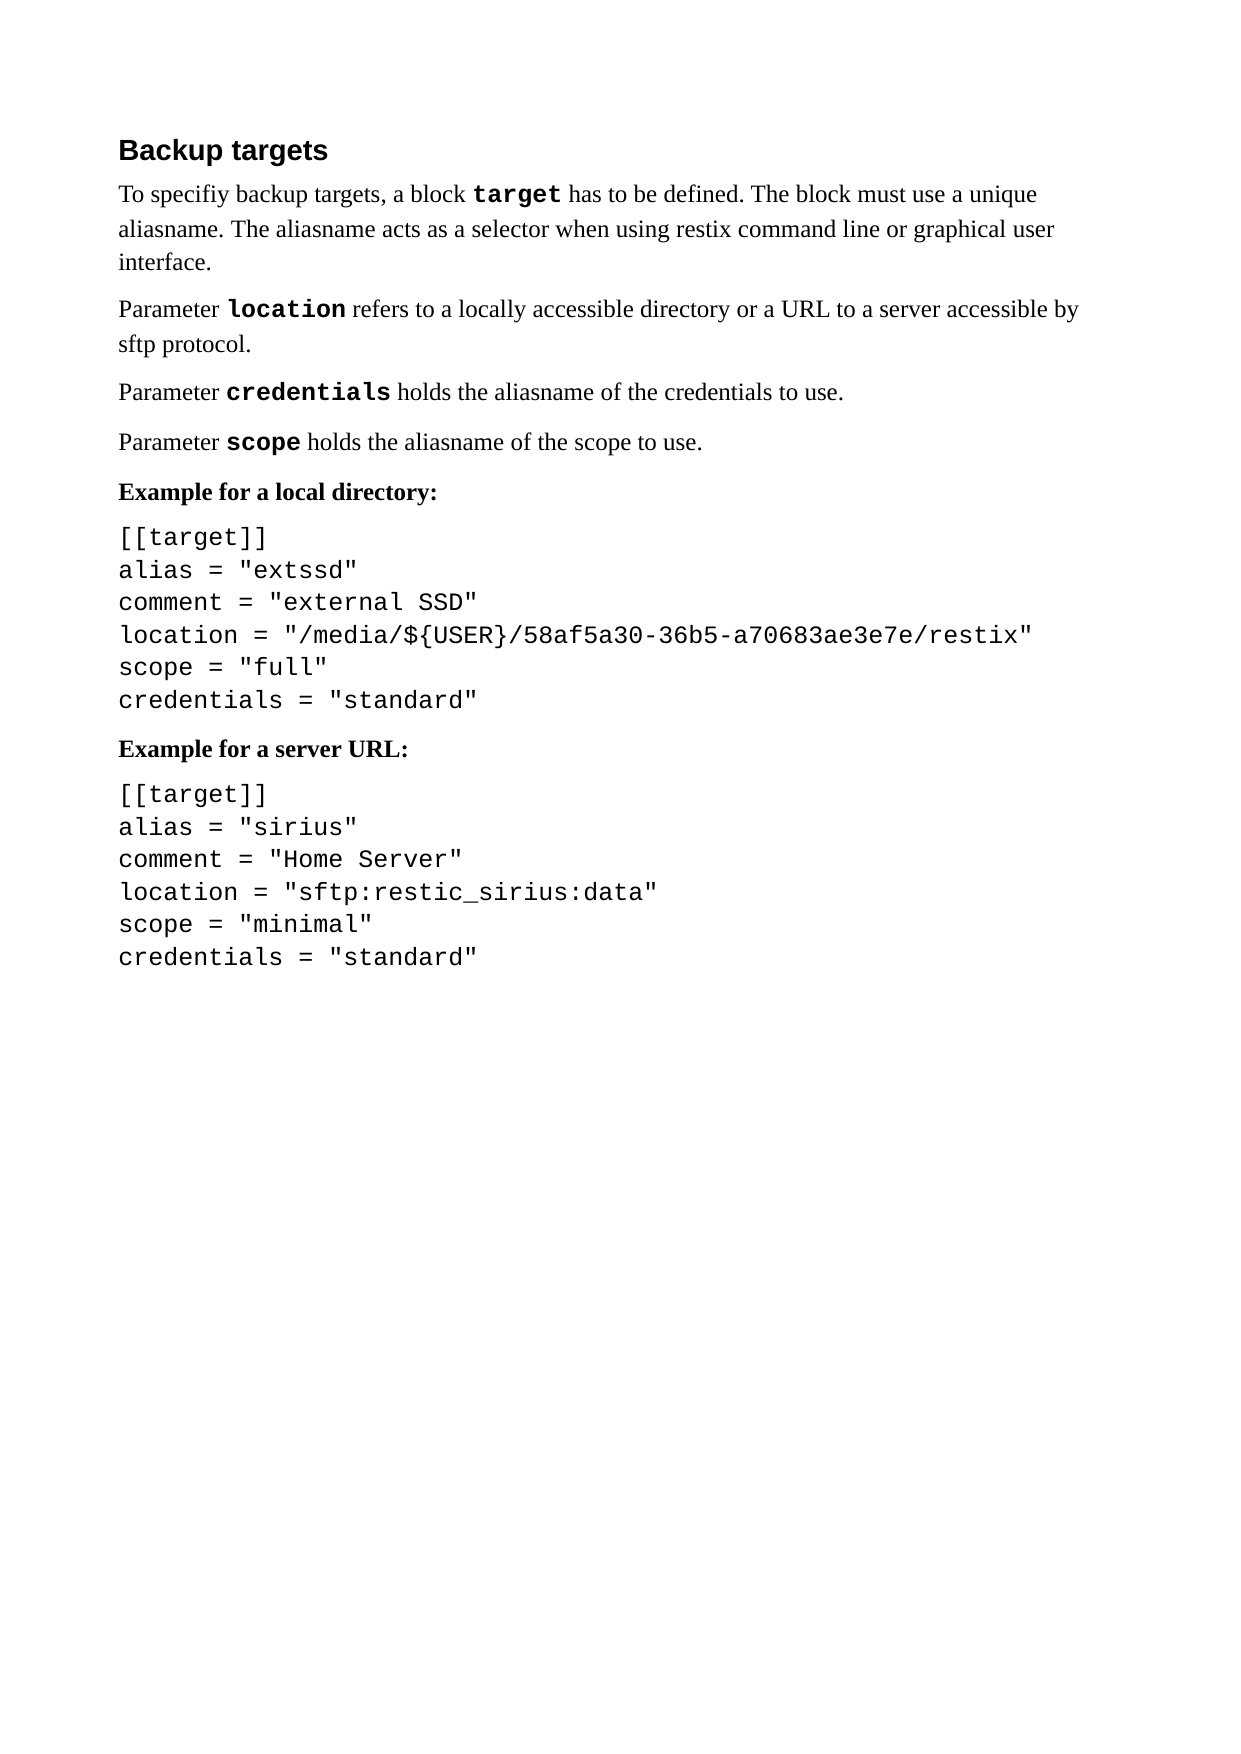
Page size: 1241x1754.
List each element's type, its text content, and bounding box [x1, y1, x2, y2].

text [[target]] alias = "extssd" comment = "external SSD" location = "/media/${USER}/58af5a30-36b5-a70683ae3e7e/restix" scope = "full" credentials = "standard" [118, 525, 1122, 716]
text Parameter scope holds the aliasname of the scope to use. [118, 427, 1122, 458]
text Example for a server URL: [118, 734, 1122, 763]
text Parameter credentials holds the aliasname of the credentials to use. [118, 377, 1122, 408]
text [[target]] alias = "sirius" comment = "Home Server" location = "sftp:restic_sirius:data" scope = "minimal" credentials = "standard" [118, 782, 1122, 973]
text Example for a local directory: [118, 477, 1122, 506]
text To specifiy backup targets, a block target has to be defined. The block must use a unique aliasname. The aliasname acts as a selector when using restix command line or graphical user interface. [118, 179, 1122, 276]
subtitle Backup targets [118, 133, 1122, 166]
text Parameter location refers to a locally accessible directory or a URL to a server accessible by sftp protocol. [118, 294, 1122, 358]
